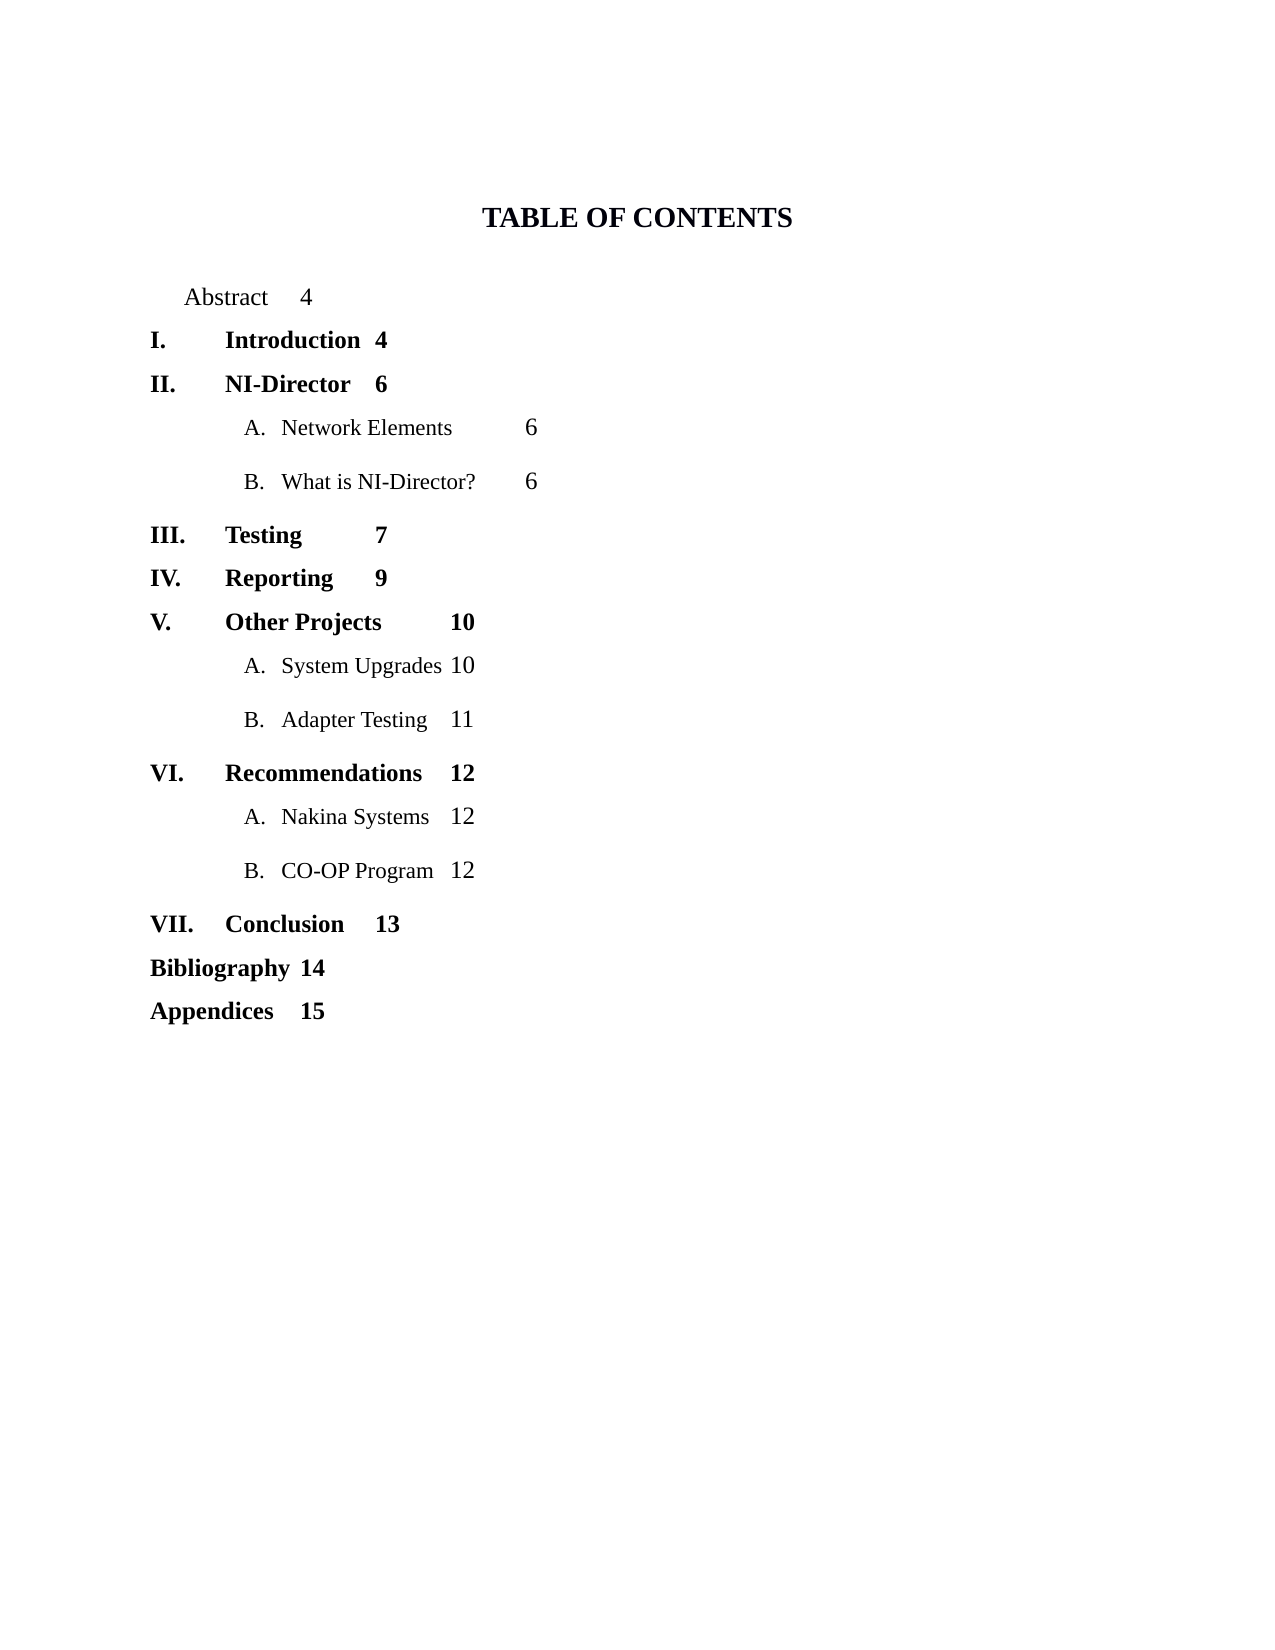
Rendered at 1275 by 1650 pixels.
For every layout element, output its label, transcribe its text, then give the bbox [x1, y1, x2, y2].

list Network Elements 6 [244, 412, 1125, 441]
text I. Introduction 4 [150, 325, 1125, 354]
text V. Other Projects 10 [150, 607, 1125, 636]
list System Upgrades 10 [244, 650, 1125, 679]
subtitle Table of Contents [150, 200, 1125, 233]
list Adapter Testing 11 [244, 704, 1125, 733]
text VII. Conclusion 13 [150, 909, 1125, 938]
list What is NI-Director? 6 [244, 466, 1125, 495]
list CO-OP Program 12 [244, 855, 1125, 884]
text Bibliography 14 [150, 953, 1125, 981]
list Nakina Systems 12 [244, 801, 1125, 830]
text Appendices 15 [150, 996, 1125, 1025]
text Abstract 4 [172, 282, 1125, 311]
text II. NI-Director 6 [150, 369, 1125, 398]
text III. Testing 7 [150, 520, 1125, 549]
text VI. Recommendations 12 [150, 758, 1125, 787]
text IV. Reporting 9 [150, 563, 1125, 592]
